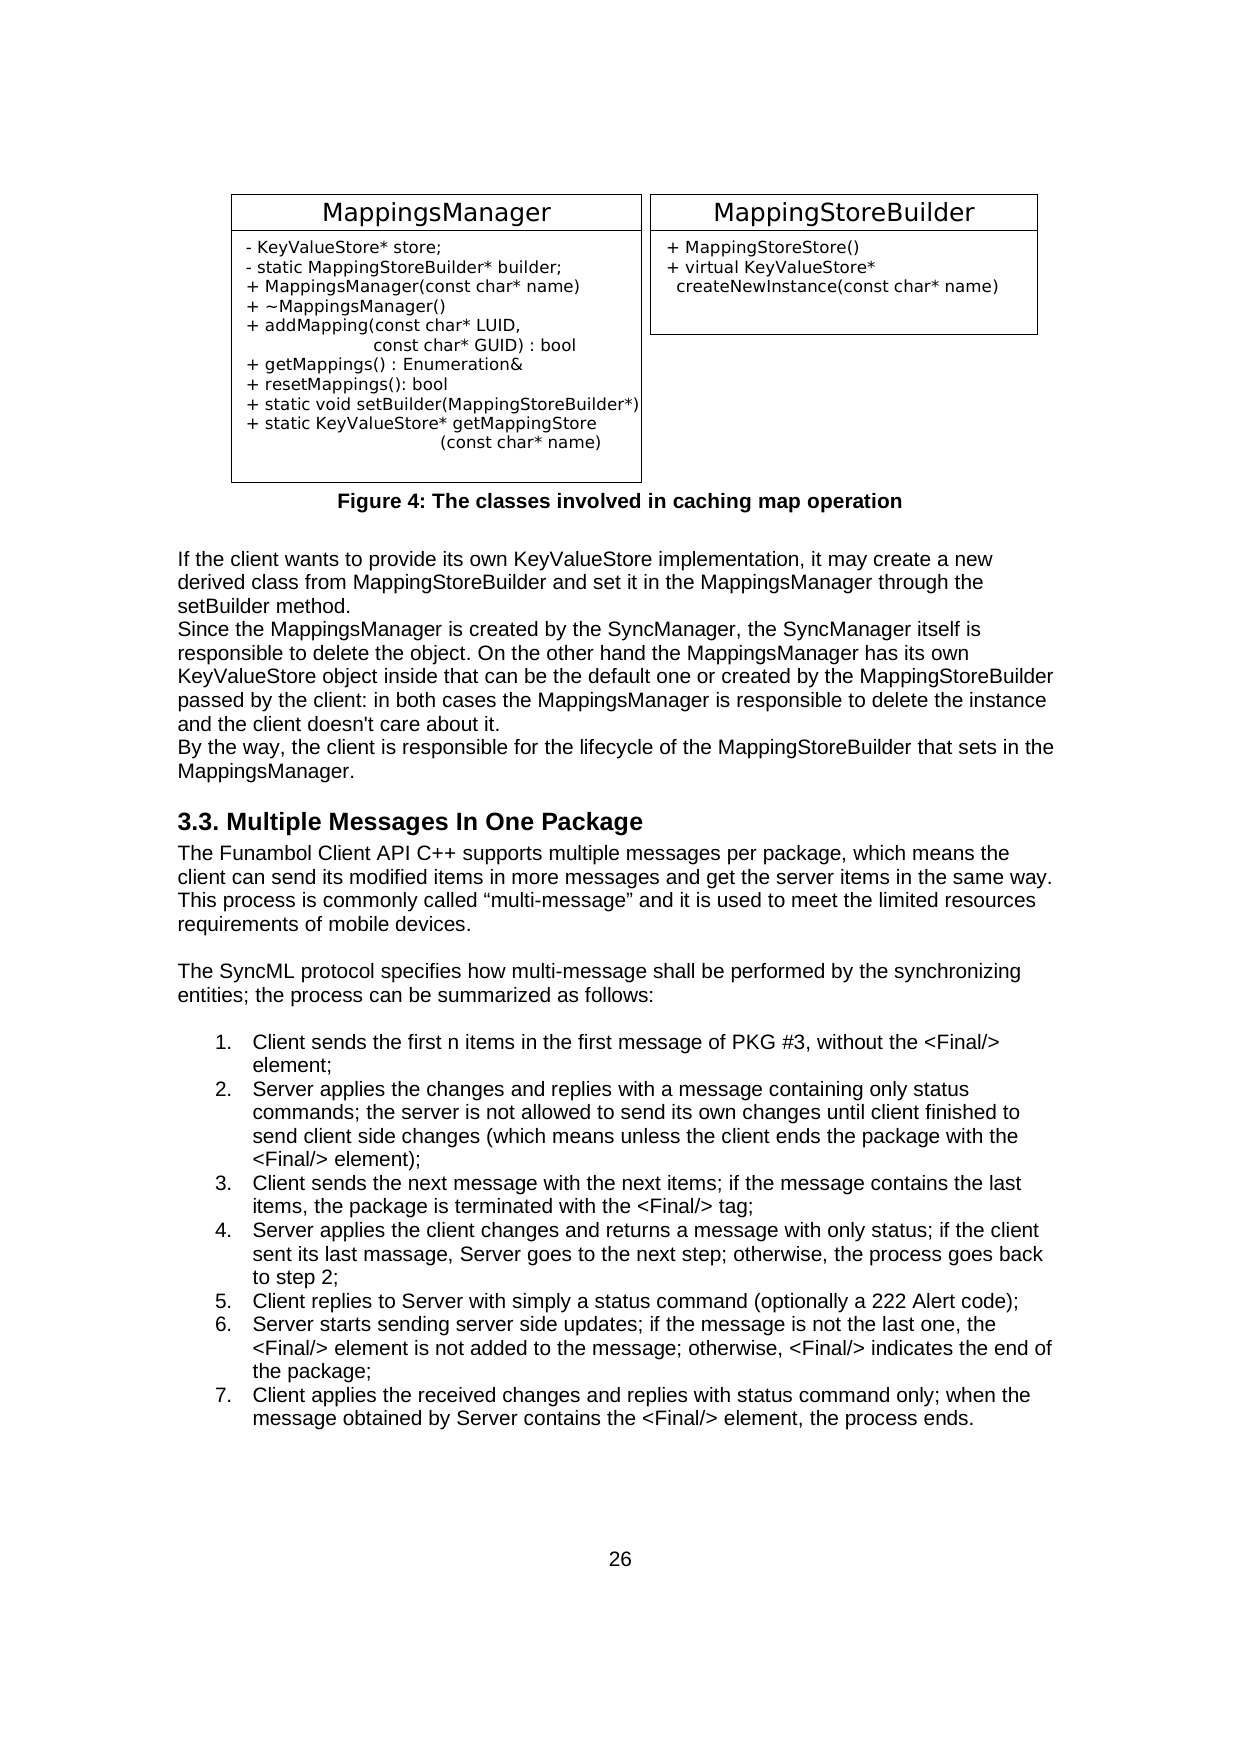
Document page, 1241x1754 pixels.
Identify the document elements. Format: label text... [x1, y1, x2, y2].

text Figure 4: The classes involved in caching map operation [179, 202, 1061, 513]
list Client replies to Server with simply a status command (optionally a 222 Alert code); [215, 1289, 1063, 1313]
list Server starts sending server side updates; if the message is not the last one, the <Final/> element is not added to the message; otherwise, <Final/> indicates the end of the package; [215, 1313, 1063, 1383]
list Client sends the next message with the next items; if the message contains the last items, the package is terminated with the <Final/> tag; [215, 1171, 1063, 1218]
text [179, 177, 1061, 202]
text The SyncML protocol specifies how multi-message shall be performed by the synchronizing entities; the process can be summarized as follows: [177, 959, 1063, 1007]
text If the client wants to provide its own KeyValueStore implementation, it may create a new derived class from MappingStoreBuilder and set it in the MappingsManager through the setBuilder method. [177, 177, 1063, 618]
list Client applies the received changes and replies with status command only; when the message obtained by Server contains the <Final/> element, the process ends. [215, 1383, 1063, 1430]
list Client sends the first n items in the first message of PKG #3, without the <Final/> element; [215, 1030, 1063, 1077]
text The Funambol Client API C++ supports multiple messages per package, which means the client can send its modified items in more messages and get the server items in the same way. This process is commonly called “multi-message” and it is used to meet the limited resources requirements of mobile devices. [177, 842, 1063, 936]
list Server applies the changes and replies with a message containing only status commands; the server is not allowed to send its own changes until client finished to send client side changes (which means unless the client ends the package with the <Final/> element); [215, 1077, 1063, 1171]
subtitle Multiple Messages In One Package [177, 808, 1063, 836]
list Server applies the client changes and returns a message with only status; if the client sent its last massage, Server goes to the next step; otherwise, the process goes back to step 2; [215, 1218, 1063, 1289]
text By the way, the client is responsible for the lifecycle of the MappingStoreBuilder that sets in the MappingsManager. [177, 736, 1063, 783]
text [179, 513, 1061, 523]
text Since the MappingsManager is created by the SyncManager, the SyncManager itself is responsible to delete the object. On the other hand the MappingsManager has its own KeyValueStore object inside that can be the default one or created by the MappingStoreBuilder passed by the client: in both cases the MappingsManager is responsible to delete the instance and the client doesn't care about it. [177, 618, 1063, 736]
